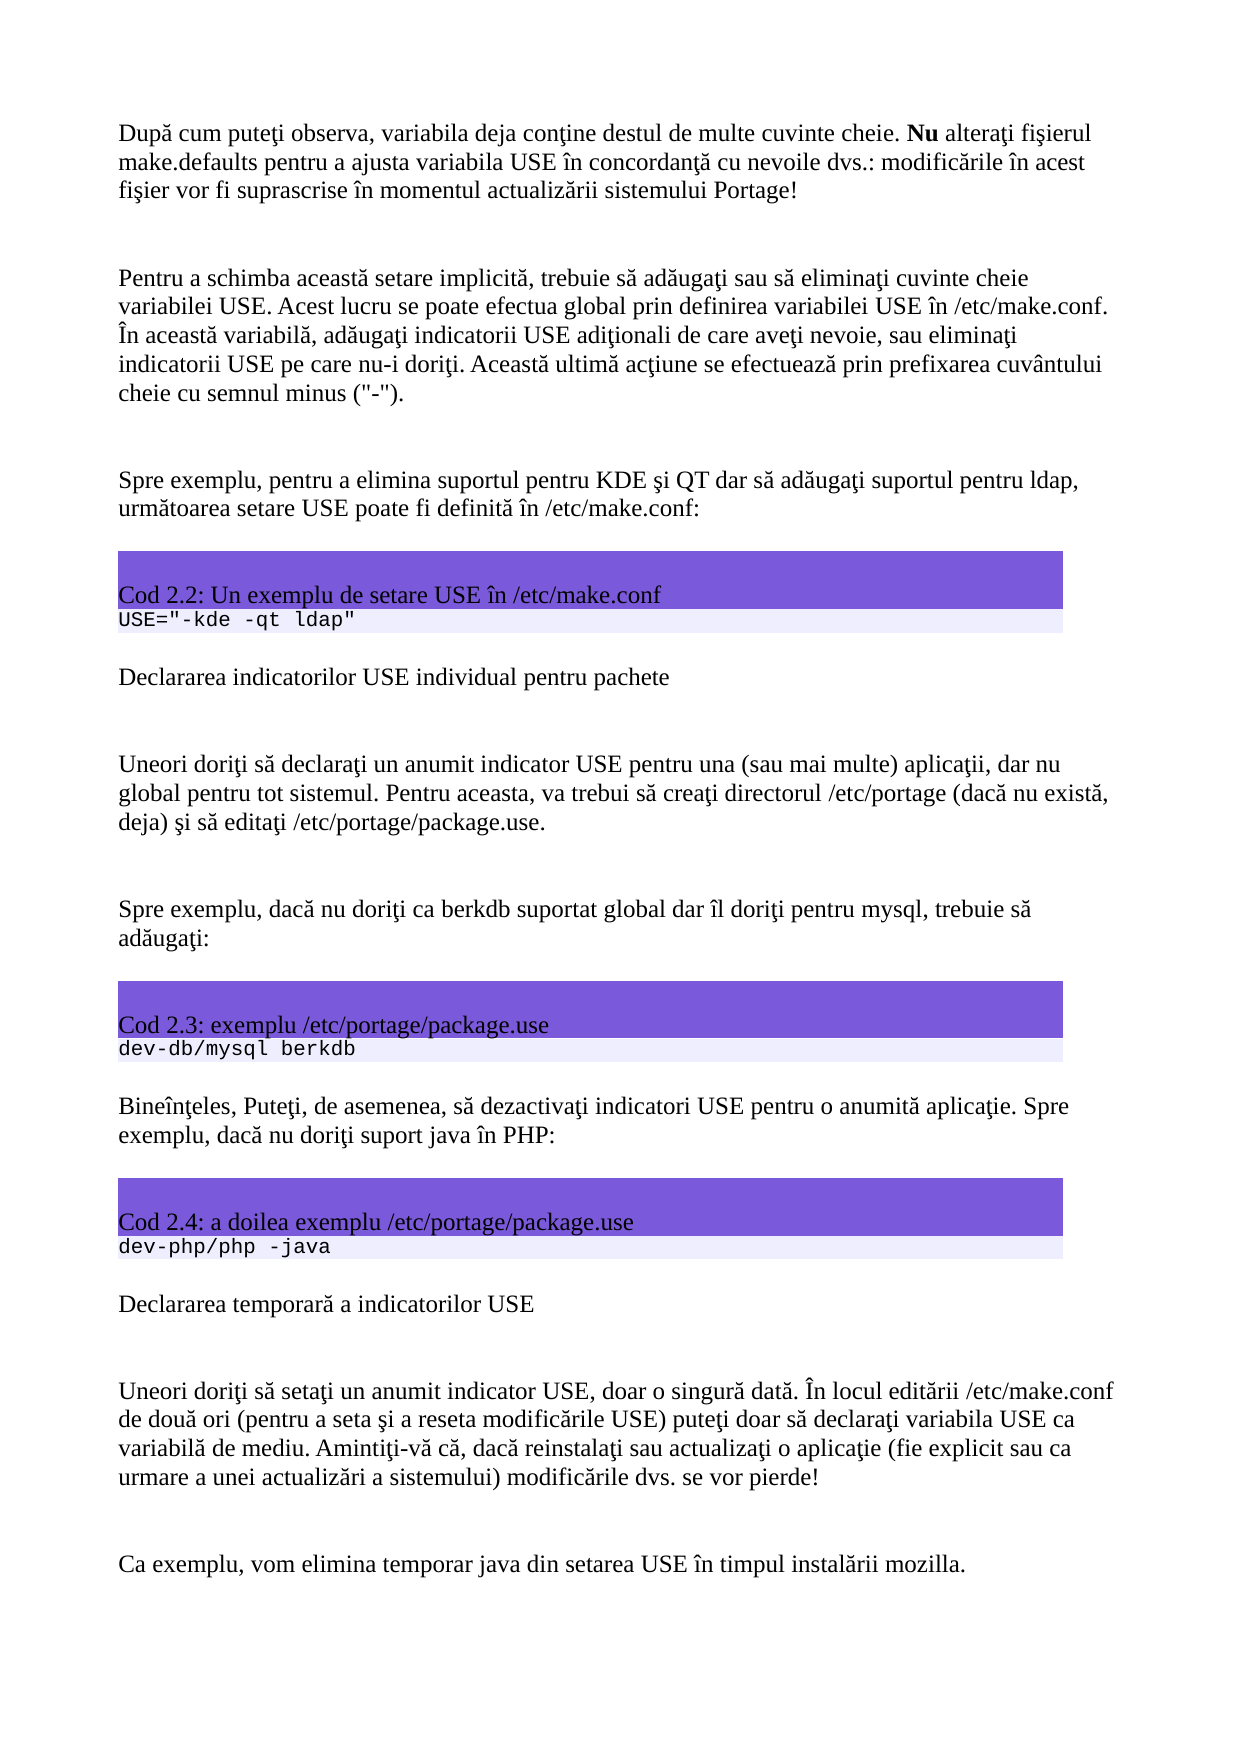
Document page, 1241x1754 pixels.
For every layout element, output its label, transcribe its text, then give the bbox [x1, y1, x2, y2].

table_header Cod 2.3: exemplu /etc/portage/package.use [118, 981, 1063, 1038]
table_cell dev-db/mysql berkdb [118, 1039, 1063, 1062]
text Pentru a schimba această setare implicită, trebuie să adăugaţi sau să eliminaţi cuvinte cheie variabilei USE. Acest lucru se poate efectua global prin definirea variabilei USE în /etc/make.conf. În această variabilă, adăugaţi indicatorii USE adiţionali de care aveţi nevoie, sau eliminaţi indicatorii USE pe care nu-i doriţi. Această ultimă acţiune se efectuează prin prefixarea cuvântului cheie cu semnul minus ("-"). [118, 263, 1122, 406]
text Uneori doriţi să declaraţi un anumit indicator USE pentru una (sau mai multe) aplicaţii, dar nu global pentru tot sistemul. Pentru aceasta, va trebui să creaţi directorul /etc/portage (dacă nu există, deja) şi să editaţi /etc/portage/package.use. [118, 749, 1122, 836]
text După cum puteţi observa, variabila deja conţine destul de multe cuvinte cheie. Nu alteraţi fişierul make.defaults pentru a ajusta variabila USE în concordanţă cu nevoile dvs.: modificările în acest fişier vor fi suprascrise în momentul actualizării sistemului Portage! [118, 118, 1122, 204]
table_header Cod 2.2: Un exemplu de setare USE în /etc/make.conf [118, 551, 1063, 609]
text Uneori doriţi să setaţi un anumit indicator USE, doar o singură dată. În locul editării /etc/make.conf de două ori (pentru a seta şi a reseta modificările USE) puteţi doar să declaraţi variabila USE ca variabilă de mediu. Amintiţi-vă că, dacă reinstalaţi sau actualizaţi o aplicaţie (fie explicit sau ca urmare a unei actualizări a sistemului) modificările dvs. se vor pierde! [118, 1376, 1122, 1491]
text Spre exemplu, dacă nu doriţi ca berkdb suportat global dar îl doriţi pentru mysql, trebuie să adăugaţi: [118, 894, 1122, 951]
text Spre exemplu, pentru a elimina suportul pentru KDE şi QT dar să adăugaţi suportul pentru ldap, următoarea setare USE poate fi definită în /etc/make.conf: [118, 465, 1122, 522]
text Declararea indicatorilor USE individual pentru pachete [118, 662, 1122, 691]
table_header Cod 2.4: a doilea exemplu /etc/portage/package.use [118, 1178, 1063, 1236]
text Declararea temporară a indicatorilor USE [118, 1289, 1122, 1317]
text Bineînţeles, Puteţi, de asemenea, să dezactivaţi indicatori USE pentru o anumită aplicaţie. Spre exemplu, dacă nu doriţi suport java în PHP: [118, 1091, 1122, 1149]
table_cell USE="-kde -qt ldap" [118, 609, 1063, 633]
table_cell dev-php/php -java [118, 1236, 1063, 1259]
text Ca exemplu, vom elimina temporar java din setarea USE în timpul instalării mozilla. [118, 1549, 1122, 1578]
